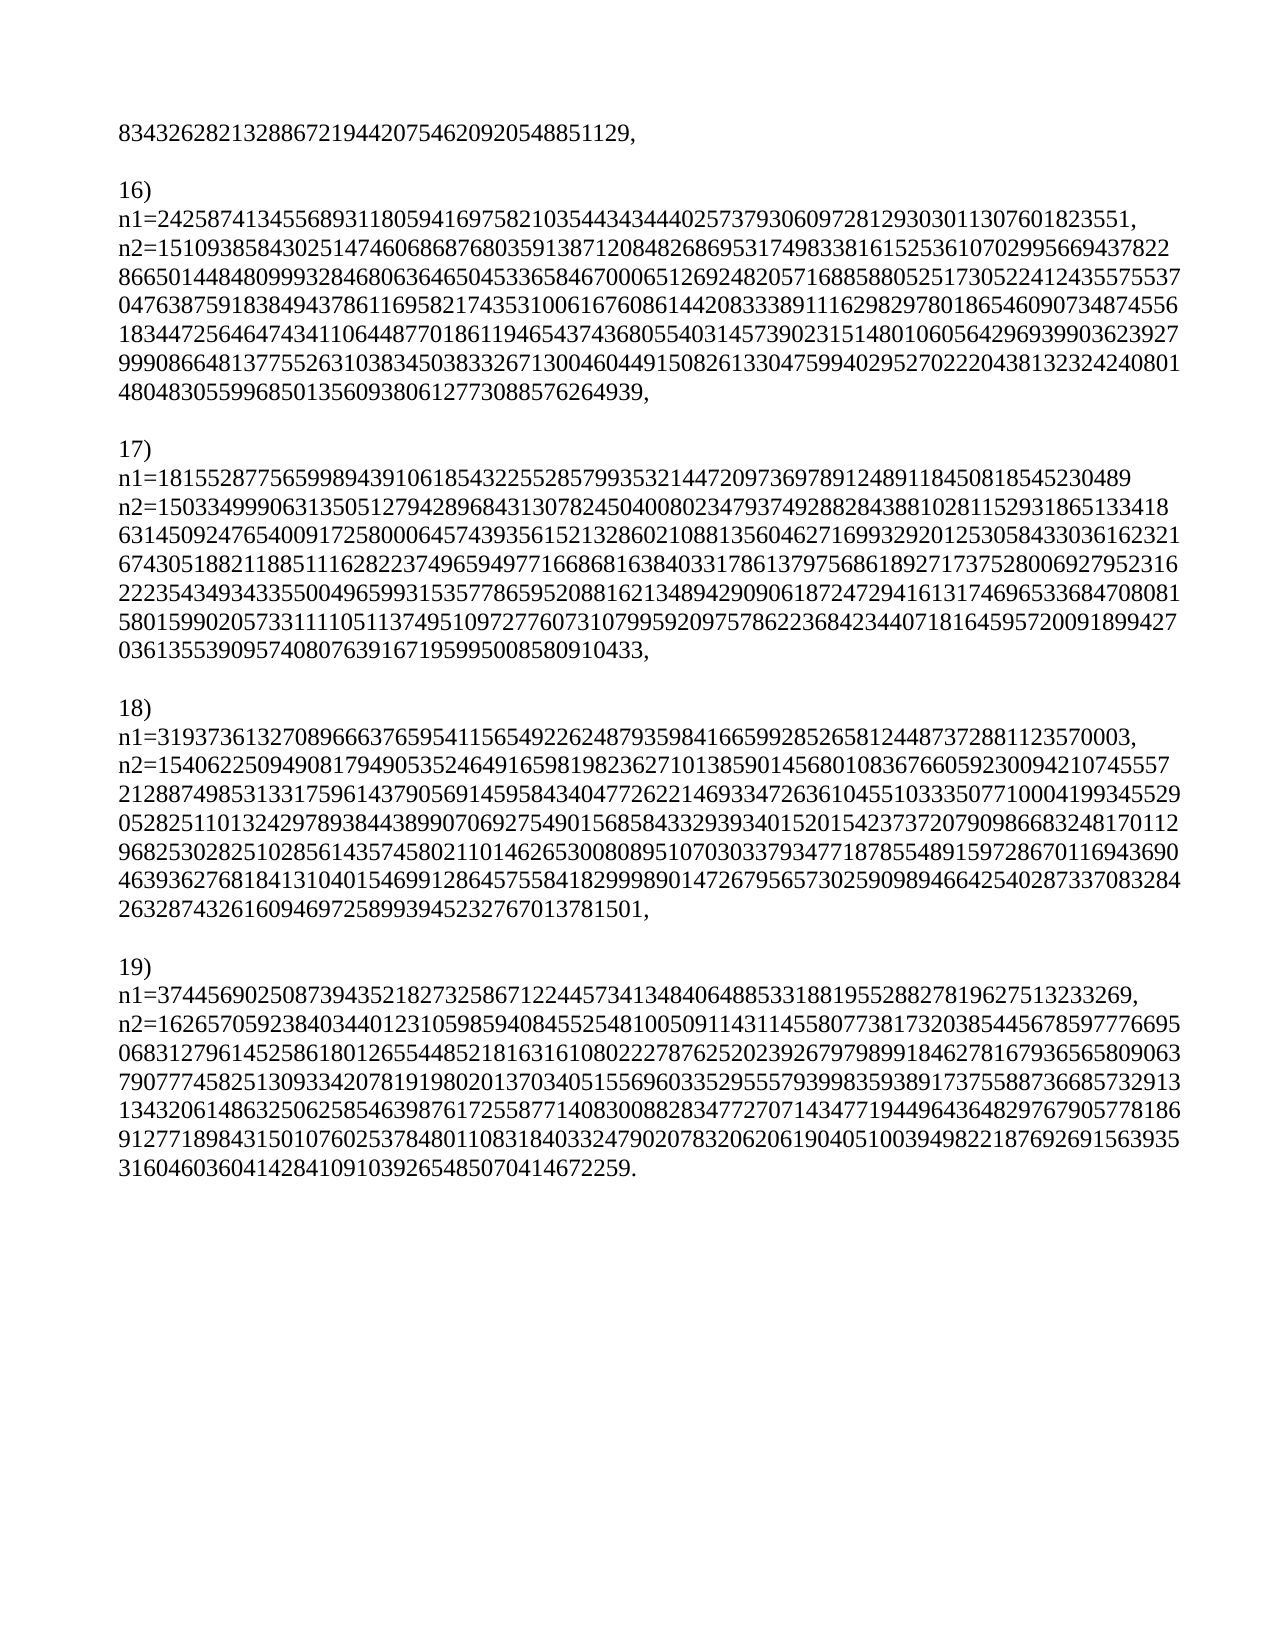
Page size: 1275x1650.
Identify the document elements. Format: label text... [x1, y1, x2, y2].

text 83432628213288672194420754620920548851129, [118, 118, 1181, 147]
text 18) [118, 693, 1181, 722]
text n2=1540622509490817949053524649165981982362710138590145680108367660592300942107455572128874985313317596143790569145958434047726221469334726361045510333507710004199345529052825110132429789384438990706927549015685843329393401520154237372079098668324817011296825302825102856143574580211014626530080895107030337934771878554891597286701169436904639362768184131040154699128645755841829998901472679565730259098946642540287337083284263287432616094697258993945232767013781501, [118, 751, 1181, 923]
text n2=1503349990631350512794289684313078245040080234793749288284388102811529318651334186314509247654009172580006457439356152132860210881356046271699329201253058433036162321674305188211885111628223749659497716686816384033178613797568618927173752800692795231622235434934335500496599315357786595208816213489429090618724729416131746965336847080815801599020573311110511374951097277607310799592097578622368423440718164595720091899427036135539095740807639167195995008580910433, [118, 492, 1181, 664]
text n2=1510938584302514746068687680359138712084826869531749833816152536107029956694378228665014484809993284680636465045336584670006512692482057168858805251730522412435575537047638759183849437861169582174353100616760861442083338911162982978018654609073487455618344725646474341106448770186119465437436805540314573902315148010605642969399036239279990866481377552631038345038332671300460449150826133047599402952702220438132324240801480483055996850135609380612773088576264939, [118, 233, 1181, 406]
text 19) [118, 952, 1181, 981]
text n1=319373613270896663765954115654922624879359841665992852658124487372881123570003, [118, 722, 1181, 751]
text 16) [118, 176, 1181, 204]
text n2=1626570592384034401231059859408455254810050911431145580773817320385445678597776695068312796145258618012655448521816316108022278762520239267979899184627816793656580906379077745825130933420781919802013703405155696033529555793998359389173755887366857329131343206148632506258546398761725587714083008828347727071434771944964364829767905778186912771898431501076025378480110831840332479020783206206190405100394982218769269156393531604603604142841091039265485070414672259. [118, 1009, 1181, 1182]
text n1=181552877565998943910618543225528579935321447209736978912489118450818545230489 [118, 463, 1181, 492]
text n1=374456902508739435218273258671224457341348406488533188195528827819627513233269, [118, 981, 1181, 1009]
text 17) [118, 434, 1181, 463]
text n1=242587413455689311805941697582103544343444025737930609728129303011307601823551, [118, 204, 1181, 233]
